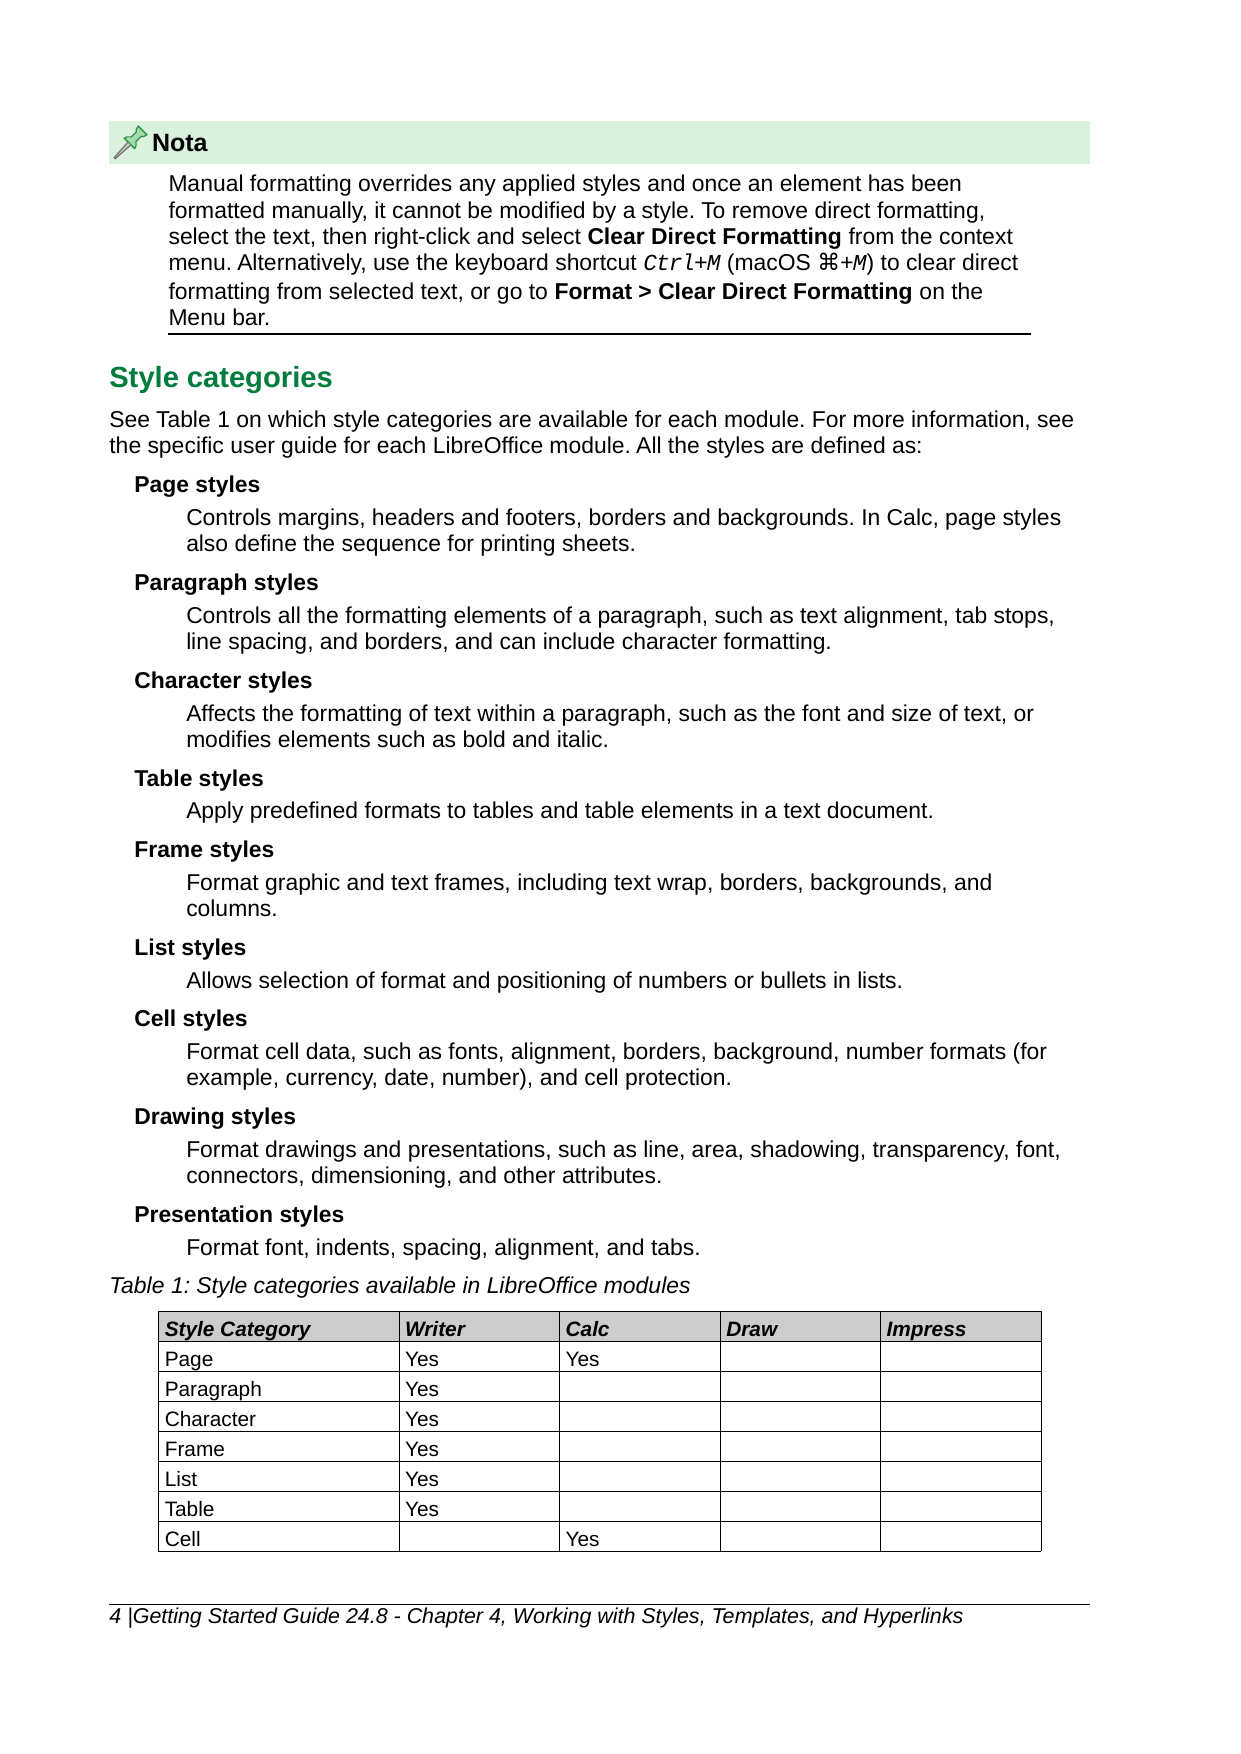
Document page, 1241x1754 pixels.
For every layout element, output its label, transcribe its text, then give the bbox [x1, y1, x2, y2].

subtitle Nota [109, 121, 1090, 164]
text Presentation styles [134, 1201, 1090, 1227]
table_cell Character [159, 1402, 399, 1431]
table_cell [560, 1492, 720, 1521]
table_cell [560, 1432, 720, 1461]
table_header Calc [560, 1312, 720, 1341]
table_cell [721, 1342, 880, 1371]
table_cell Frame [159, 1432, 399, 1461]
table_cell [721, 1462, 880, 1491]
table_cell [560, 1372, 720, 1401]
table_cell [721, 1522, 880, 1551]
table_header Style Category [159, 1312, 399, 1341]
table_cell [881, 1522, 1041, 1551]
table_cell [881, 1342, 1041, 1371]
table_cell [881, 1402, 1041, 1431]
table_cell Table [159, 1492, 399, 1521]
text Page styles [134, 471, 1090, 498]
table_cell [560, 1462, 720, 1491]
text Apply predefined formats to tables and table elements in a text document. [186, 797, 1090, 824]
table_cell [881, 1462, 1041, 1491]
table_cell Page [159, 1342, 399, 1371]
text Cell styles [134, 1005, 1090, 1032]
table_cell Yes [400, 1372, 559, 1401]
table_cell [721, 1402, 880, 1431]
table_cell Yes [560, 1342, 720, 1371]
table_cell Yes [400, 1402, 559, 1431]
text Table styles [134, 765, 1090, 791]
text Format cell data, such as fonts, alignment, borders, background, number formats (for example, currency, date, number), and cell protection. [186, 1038, 1090, 1091]
table_cell [721, 1432, 880, 1461]
text Paragraph styles [134, 569, 1090, 595]
text Controls all the formatting elements of a paragraph, such as text alignment, tab stops, line spacing, and borders, and can include character formatting. [186, 602, 1090, 654]
table_cell Yes [560, 1522, 720, 1551]
table_cell [881, 1492, 1041, 1521]
table_cell Yes [400, 1432, 559, 1461]
table_cell Cell [159, 1522, 399, 1551]
text Format graphic and text frames, including text wrap, borders, backgrounds, and columns. [186, 869, 1090, 921]
text Format font, indents, spacing, alignment, and tabs. [186, 1234, 1090, 1260]
list See Table 1 on which style categories are available for each module. For more information, see the specific user guide for each LibreOffice module. All the styles are defined as: [109, 406, 1090, 459]
table_cell Paragraph [159, 1372, 399, 1401]
text Affects the formatting of text within a paragraph, such as the font and size of text, or modifies elements such as bold and italic. [186, 699, 1090, 752]
subtitle Style categories [109, 360, 1090, 394]
text Drawing styles [134, 1103, 1090, 1129]
table_cell Yes [400, 1462, 559, 1491]
table_cell [881, 1372, 1041, 1401]
text Character styles [134, 667, 1090, 693]
text Frame styles [134, 836, 1090, 862]
text Table 1: Style categories available in LibreOffice modules [109, 1272, 1090, 1299]
table_cell [400, 1522, 559, 1551]
text Allows selection of format and positioning of numbers or bullets in lists. [186, 967, 1090, 993]
text List styles [134, 934, 1090, 960]
table_header Impress [881, 1312, 1041, 1341]
table_cell List [159, 1462, 399, 1491]
table_header Writer [400, 1312, 559, 1341]
text Manual formatting overrides any applied styles and once an element has been formatted manually, it cannot be modified by a style. To remove direct formatting, select the text, then right-click and select Clear Direct Formatting from the context menu. Alternatively, use the keyboard shortcut Ctrl+M (macOS ⌘+M) to clear direct formatting from selected text, or go to Format > Clear Direct Formatting on the Menu bar. [168, 170, 1031, 333]
table_cell [721, 1492, 880, 1521]
text Format drawings and presentations, such as line, area, shadowing, transparency, font, connectors, dimensioning, and other attributes. [186, 1136, 1090, 1188]
text Controls margins, headers and footers, borders and backgrounds. In Calc, page styles also define the sequence for printing sheets. [186, 504, 1090, 557]
table_cell [881, 1432, 1041, 1461]
table_cell [560, 1402, 720, 1431]
table_header Draw [721, 1312, 880, 1341]
table_cell [721, 1372, 880, 1401]
table_cell Yes [400, 1342, 559, 1371]
table_cell Yes [400, 1492, 559, 1521]
